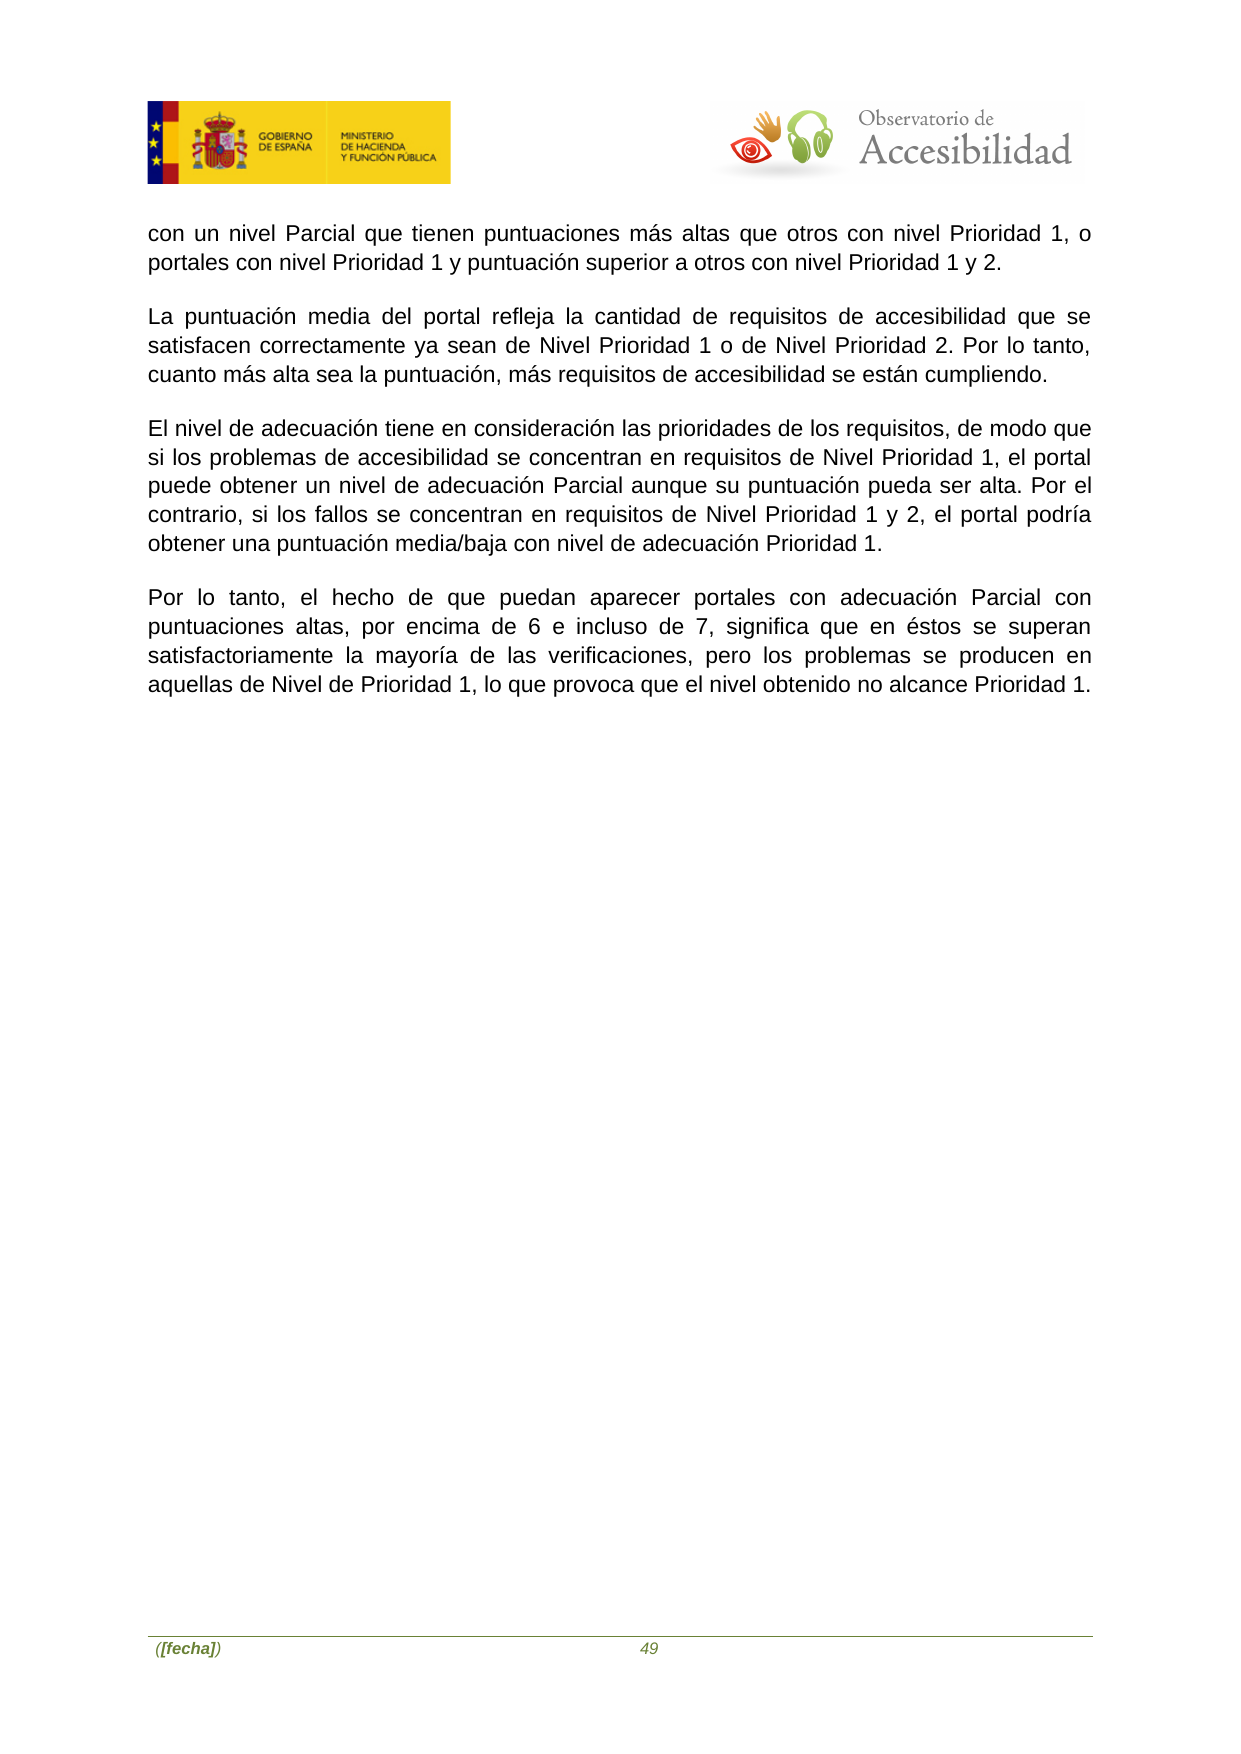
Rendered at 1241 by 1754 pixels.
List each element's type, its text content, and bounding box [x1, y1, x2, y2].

text El nivel de adecuación tiene en consideración las prioridades de los requisitos, de modo que si los problemas de accesibilidad se concentran en requisitos de Nivel Prioridad 1, el portal puede obtener un nivel de adecuación Parcial aunque su puntuación pueda ser alta. Por el contrario, si los fallos se concentran en requisitos de Nivel Prioridad 1 y 2, el portal podría obtener una puntuación media/baja con nivel de adecuación Prioridad 1. [148, 414, 1092, 557]
picture [147, 101, 451, 184]
text Por lo tanto, el hecho de que puedan aparecer portales con adecuación Parcial con puntuaciones altas, por encima de 6 e incluso de 7, significa que en éstos se superan satisfactoriamente la mayoría de las verificaciones, pero los problemas se producen en aquellas de Nivel de Prioridad 1, lo que provoca que el nivel obtenido no alcance Prioridad 1. [148, 584, 1092, 697]
text con un nivel Parcial que tienen puntuaciones más altas que otros con nivel Prioridad 1, o portales con nivel Prioridad 1 y puntuación superior a otros con nivel Prioridad 1 y 2. [148, 220, 1092, 275]
text La puntuación media del portal refleja la cantidad de requisitos de accesibilidad que se satisfacen correctamente ya sean de Nivel Prioridad 1 o de Nivel Prioridad 2. Por lo tanto, cuanto más alta sea la puntuación, más requisitos de accesibilidad se están cumpliendo. [148, 303, 1092, 387]
picture [710, 101, 1086, 184]
